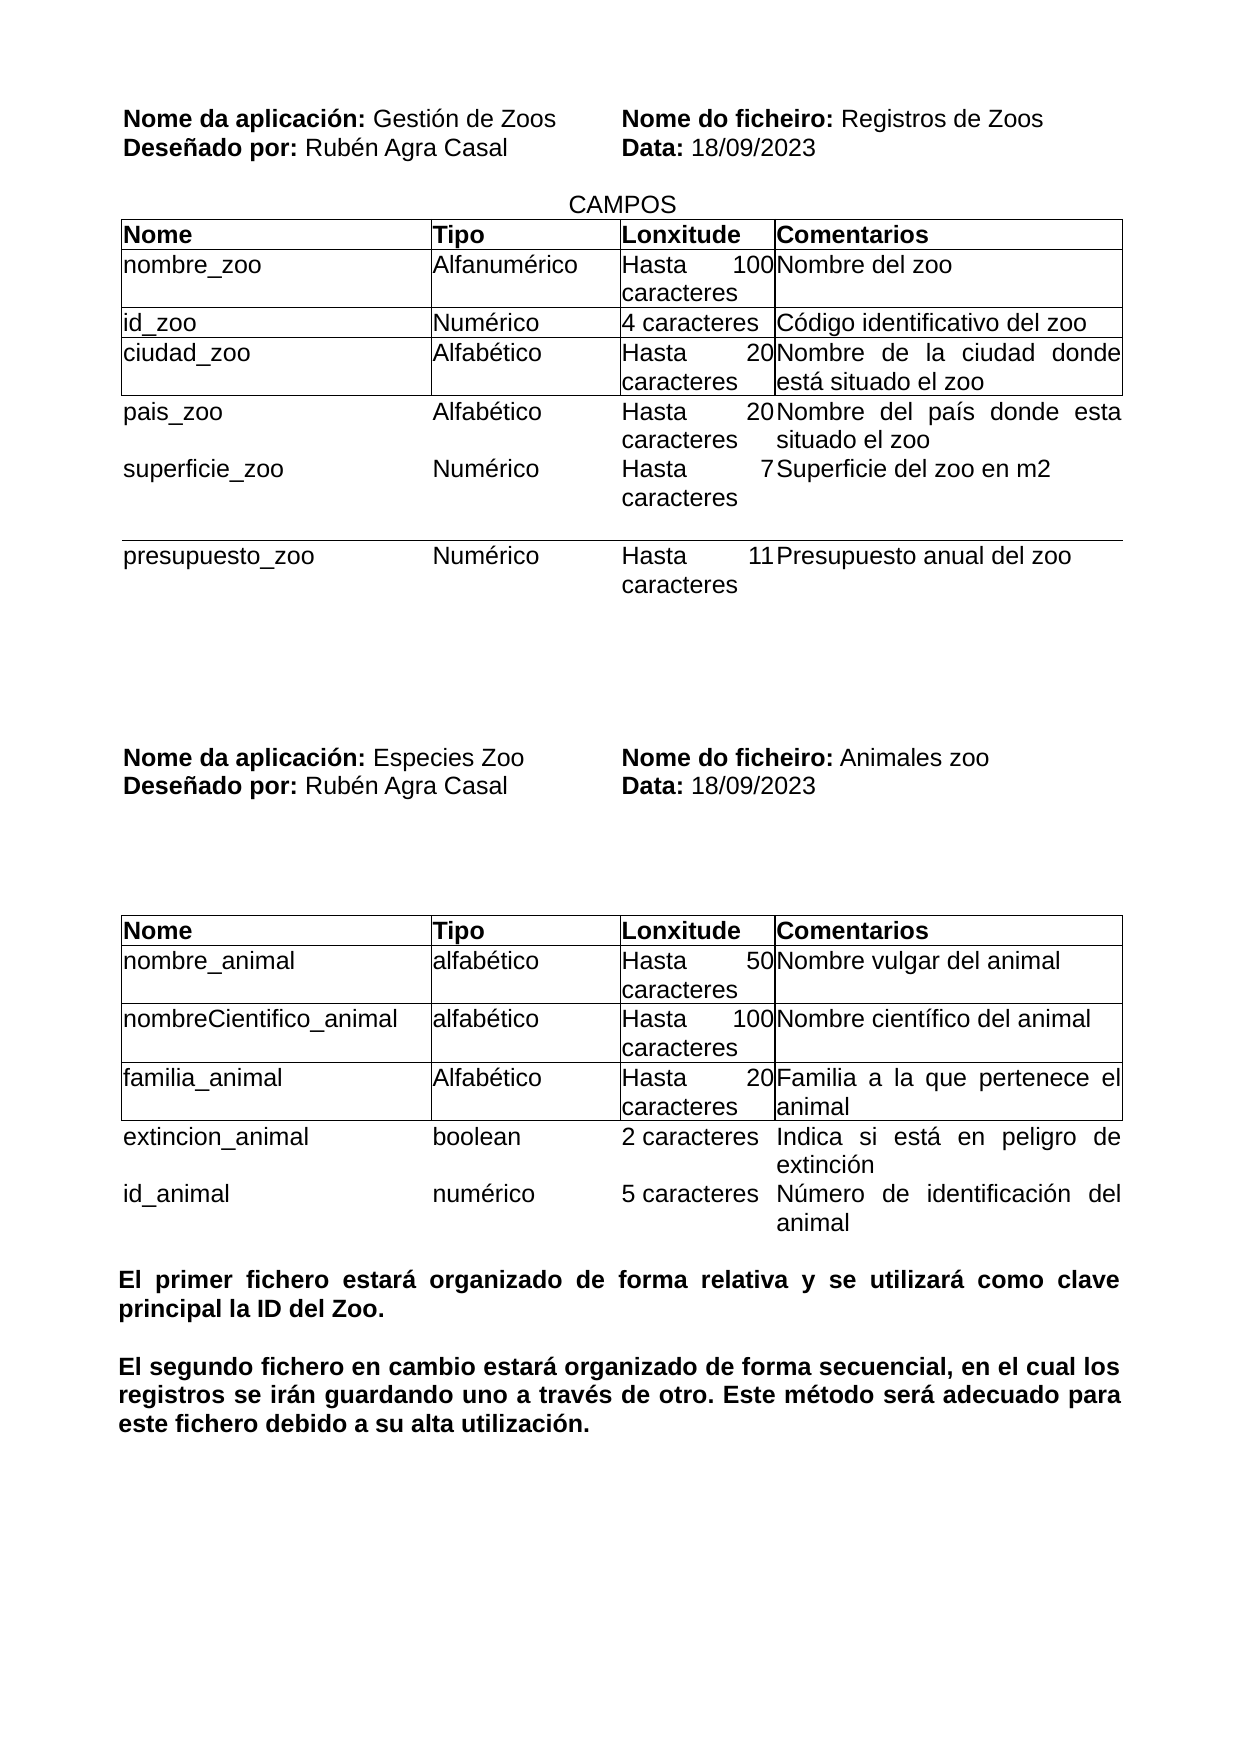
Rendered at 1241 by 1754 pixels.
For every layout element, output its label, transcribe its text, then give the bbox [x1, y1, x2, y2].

table_cell Data: 18/09/2023 [620, 133, 1123, 161]
text El segundo fichero en cambio estará organizado de forma secuencial, en el cual los registros se irán guardando uno a través de otro. Este método será adecuado para este fichero debido a su alta utilización. [118, 1351, 1122, 1438]
table_header Nome da aplicación: Especies Zoo [122, 743, 620, 771]
table_cell nombreCientifico_animal [122, 1004, 431, 1062]
table_header Comentarios [776, 916, 1122, 945]
table_header Hasta 11 caracteres [620, 541, 775, 599]
table_header Nome do ficheiro: Animales zoo [620, 743, 1123, 771]
table_cell nombre_zoo [122, 250, 431, 307]
table_cell extincion_animal [122, 1121, 431, 1179]
table_cell alfabético [432, 1004, 620, 1062]
table_header Nome da aplicación: Gestión de Zoos [122, 104, 620, 132]
table_cell Nombre del país donde esta situado el zoo [775, 396, 1123, 454]
table_cell Nome [122, 220, 431, 248]
table_cell Deseñado por: Rubén Agra Casal [122, 771, 620, 800]
table_cell Hasta 20 caracteres [621, 338, 774, 395]
table_cell id_animal [122, 1179, 431, 1236]
table_cell id_zoo [122, 308, 431, 337]
table_cell Indica si está en peligro de extinción [775, 1121, 1123, 1179]
table_cell Comentarios [776, 220, 1122, 248]
table_cell Alfanumérico [432, 250, 620, 307]
table_cell Alfabético [431, 396, 620, 454]
table_header Nome [122, 916, 431, 945]
table_cell superficie_zoo [122, 454, 431, 511]
table_cell Hasta 20 caracteres [620, 396, 775, 454]
table_cell alfabético [432, 946, 620, 1003]
table_cell CAMPOS [122, 190, 1123, 219]
table_cell ciudad_zoo [122, 338, 431, 395]
table_header Presupuesto anual del zoo [775, 541, 1123, 599]
table_cell Nombre de la ciudad donde está situado el zoo [776, 338, 1122, 395]
table_cell 4 caracteres [621, 308, 774, 337]
table_header Lonxitude [621, 916, 774, 945]
table_cell Deseñado por: Rubén Agra Casal [122, 133, 620, 161]
table_cell Lonxitude [621, 220, 774, 248]
table_cell Hasta 7 caracteres [620, 454, 775, 511]
table_cell Familia a la que pertenece el animal [776, 1063, 1122, 1120]
table_cell Hasta 100 caracteres [621, 1004, 774, 1062]
text El primer fichero estará organizado de forma relativa y se utilizará como clave principal la ID del Zoo. [118, 1265, 1122, 1323]
table_header Nome do ficheiro: Registros de Zoos [620, 104, 1123, 132]
table_header Numérico [431, 541, 620, 599]
table_cell Alfabético [432, 1063, 620, 1120]
table_cell Número de identificación del animal [775, 1179, 1123, 1236]
table_cell Alfabético [432, 338, 620, 395]
table_cell Hasta 100 caracteres [621, 250, 774, 307]
table_cell 5 caracteres [620, 1179, 775, 1236]
table_cell Hasta 50 caracteres [621, 946, 774, 1003]
table_header Tipo [432, 916, 620, 945]
table_cell pais_zoo [122, 396, 431, 454]
table_cell Data: 18/09/2023 [620, 771, 1123, 800]
table_cell Nombre científico del animal [776, 1004, 1122, 1062]
table_cell nombre_animal [122, 946, 431, 1003]
table_header presupuesto_zoo [122, 541, 431, 599]
table_cell Superficie del zoo en m2 [775, 454, 1123, 511]
table_cell boolean [431, 1121, 620, 1179]
table_cell Código identificativo del zoo [776, 308, 1122, 337]
table_cell 2 caracteres [620, 1121, 775, 1179]
table_cell Nombre del zoo [776, 250, 1122, 307]
table_cell Numérico [432, 308, 620, 337]
table_cell Nombre vulgar del animal [776, 946, 1122, 1003]
table_cell Hasta 20 caracteres [621, 1063, 774, 1120]
table_cell familia_animal [122, 1063, 431, 1120]
table_cell [122, 161, 1123, 190]
table_cell numérico [431, 1179, 620, 1236]
table_cell Numérico [431, 454, 620, 511]
table_cell Tipo [432, 220, 620, 248]
